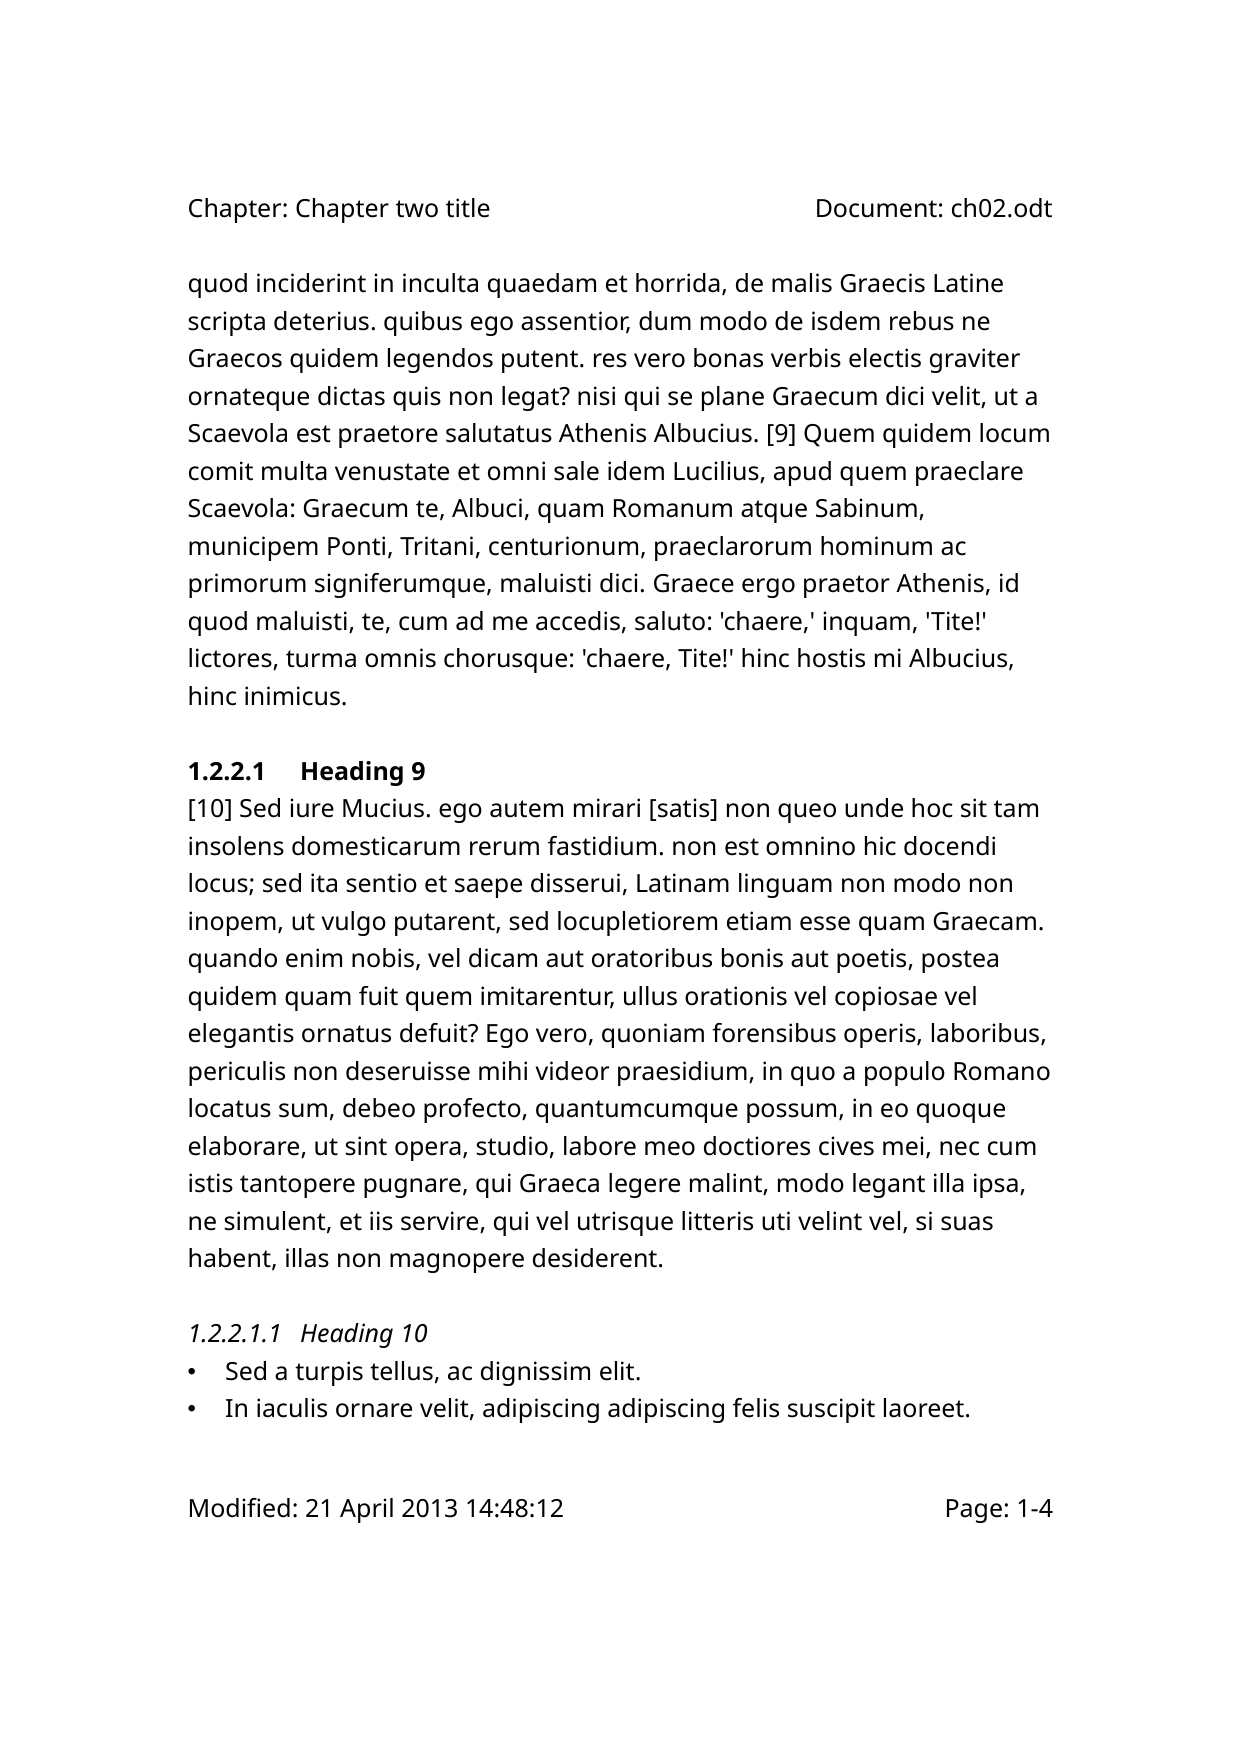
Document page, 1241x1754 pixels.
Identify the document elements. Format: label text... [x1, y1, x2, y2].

subtitle Heading 10 [187, 1312, 1053, 1350]
subtitle Heading 9 [187, 750, 1053, 787]
text quod inciderint in inculta quaedam et horrida, de malis Graecis Latine scripta deterius. quibus ego assentior, dum modo de isdem rebus ne Graecos quidem legendos putent. res vero bonas verbis electis graviter ornateque dictas quis non legat? nisi qui se plane Graecum dici velit, ut a Scaevola est praetore salutatus Athenis Albucius. [9] Quem quidem locum comit multa venustate et omni sale idem Lucilius, apud quem praeclare Scaevola: Graecum te, Albuci, quam Romanum atque Sabinum, municipem Ponti, Tritani, centurionum, praeclarorum hominum ac primorum signiferumque, maluisti dici. Graece ergo praetor Athenis, id quod maluisti, te, cum ad me accedis, saluto: 'chaere,' inquam, 'Tite!' lictores, turma omnis chorusque: 'chaere, Tite!' hinc hostis mi Albucius, hinc inimicus. [187, 262, 1053, 712]
list Sed a turpis tellus, ac dignissim elit. [187, 1350, 1053, 1387]
text [10] Sed iure Mucius. ego autem mirari [satis] non queo unde hoc sit tam insolens domesticarum rerum fastidium. non est omnino hic docendi locus; sed ita sentio et saepe disserui, Latinam linguam non modo non inopem, ut vulgo putarent, sed locupletiorem etiam esse quam Graecam. quando enim nobis, vel dicam aut oratoribus bonis aut poetis, postea quidem quam fuit quem imitarentur, ullus orationis vel copiosae vel elegantis ornatus defuit? Ego vero, quoniam forensibus operis, laboribus, periculis non deseruisse mihi videor praesidium, in quo a populo Romano locatus sum, debeo profecto, quantumcumque possum, in eo quoque elaborare, ut sint opera, studio, labore meo doctiores cives mei, nec cum istis tantopere pugnare, qui Graeca legere malint, modo legant illa ipsa, ne simulent, et iis servire, qui vel utrisque litteris uti velint vel, si suas habent, illas non magnopere desiderent. [187, 787, 1053, 1275]
list In iaculis ornare velit, adipiscing adipiscing felis suscipit laoreet. [187, 1387, 1053, 1425]
